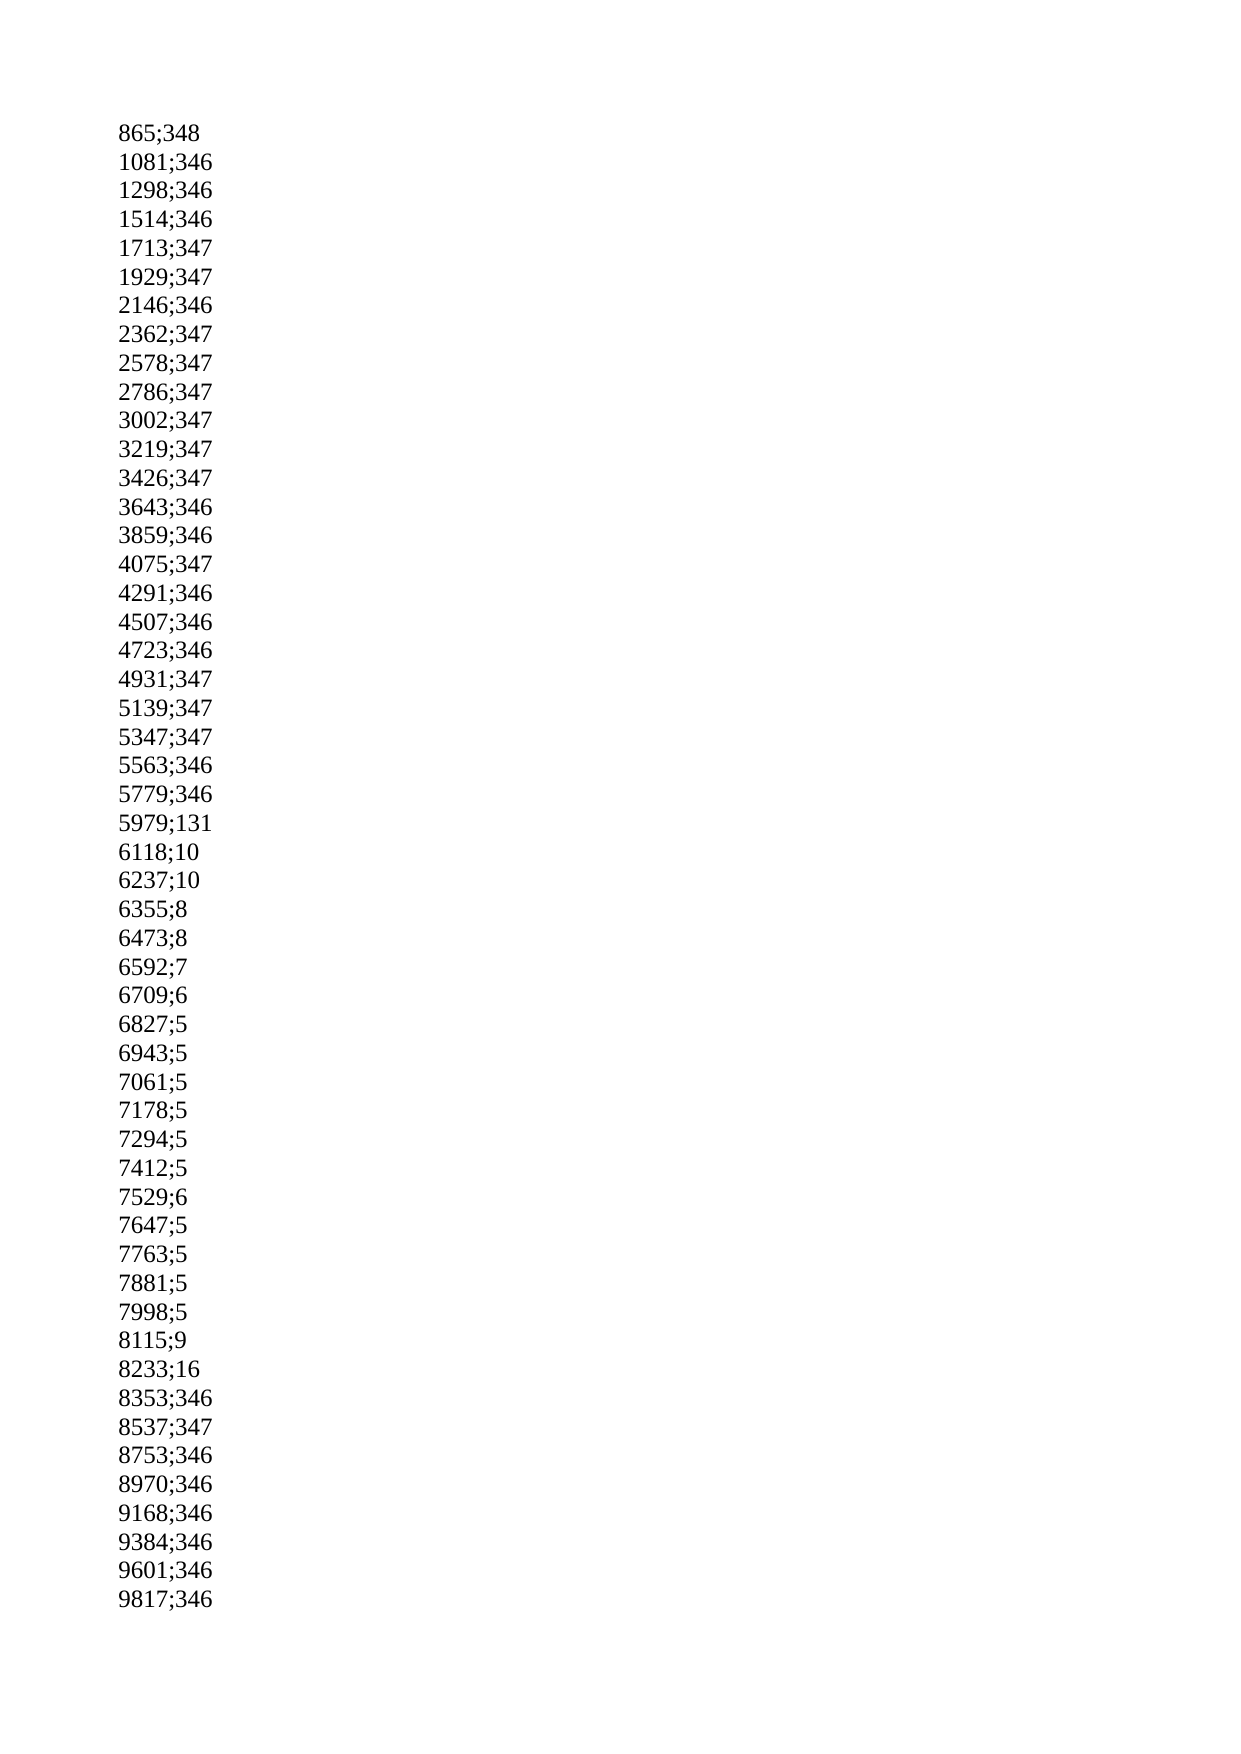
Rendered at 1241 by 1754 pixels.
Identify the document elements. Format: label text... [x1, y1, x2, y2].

text 4075;347 [118, 549, 1122, 578]
text 7178;5 [118, 1096, 1122, 1124]
text 9601;346 [118, 1556, 1122, 1584]
text 6473;8 [118, 923, 1122, 952]
text 6237;10 [118, 866, 1122, 894]
text 5563;346 [118, 751, 1122, 779]
text 3426;347 [118, 463, 1122, 492]
text 5779;346 [118, 779, 1122, 808]
text 1514;346 [118, 204, 1122, 233]
text 7998;5 [118, 1297, 1122, 1326]
text 6118;10 [118, 837, 1122, 866]
text 5979;131 [118, 808, 1122, 837]
text 8115;9 [118, 1326, 1122, 1354]
text 3643;346 [118, 492, 1122, 521]
text 1929;347 [118, 262, 1122, 291]
text 6355;8 [118, 894, 1122, 923]
text 2786;347 [118, 377, 1122, 406]
text 7881;5 [118, 1268, 1122, 1297]
text 7647;5 [118, 1211, 1122, 1239]
text 8970;346 [118, 1469, 1122, 1498]
text 7061;5 [118, 1067, 1122, 1096]
text 8753;346 [118, 1441, 1122, 1469]
text 1713;347 [118, 233, 1122, 262]
text 9384;346 [118, 1527, 1122, 1556]
text 1298;346 [118, 176, 1122, 204]
text 5139;347 [118, 693, 1122, 722]
text 865;348 [118, 118, 1122, 147]
text 2578;347 [118, 348, 1122, 377]
text 1081;346 [118, 147, 1122, 176]
text 5347;347 [118, 722, 1122, 751]
text 3859;346 [118, 521, 1122, 549]
text 8537;347 [118, 1412, 1122, 1441]
text 4291;346 [118, 578, 1122, 607]
text 2146;346 [118, 291, 1122, 319]
text 4507;346 [118, 607, 1122, 636]
text 7763;5 [118, 1239, 1122, 1268]
text 6827;5 [118, 1009, 1122, 1038]
text 6943;5 [118, 1038, 1122, 1067]
text 4723;346 [118, 636, 1122, 664]
text 6592;7 [118, 952, 1122, 981]
text 7412;5 [118, 1153, 1122, 1182]
text 7294;5 [118, 1124, 1122, 1153]
text 9168;346 [118, 1498, 1122, 1527]
text 7529;6 [118, 1182, 1122, 1211]
text 4931;347 [118, 664, 1122, 693]
text 6709;6 [118, 981, 1122, 1009]
text 3219;347 [118, 434, 1122, 463]
text 8353;346 [118, 1383, 1122, 1412]
text 3002;347 [118, 406, 1122, 434]
text 8233;16 [118, 1354, 1122, 1383]
text 9817;346 [118, 1584, 1122, 1613]
text 2362;347 [118, 319, 1122, 348]
